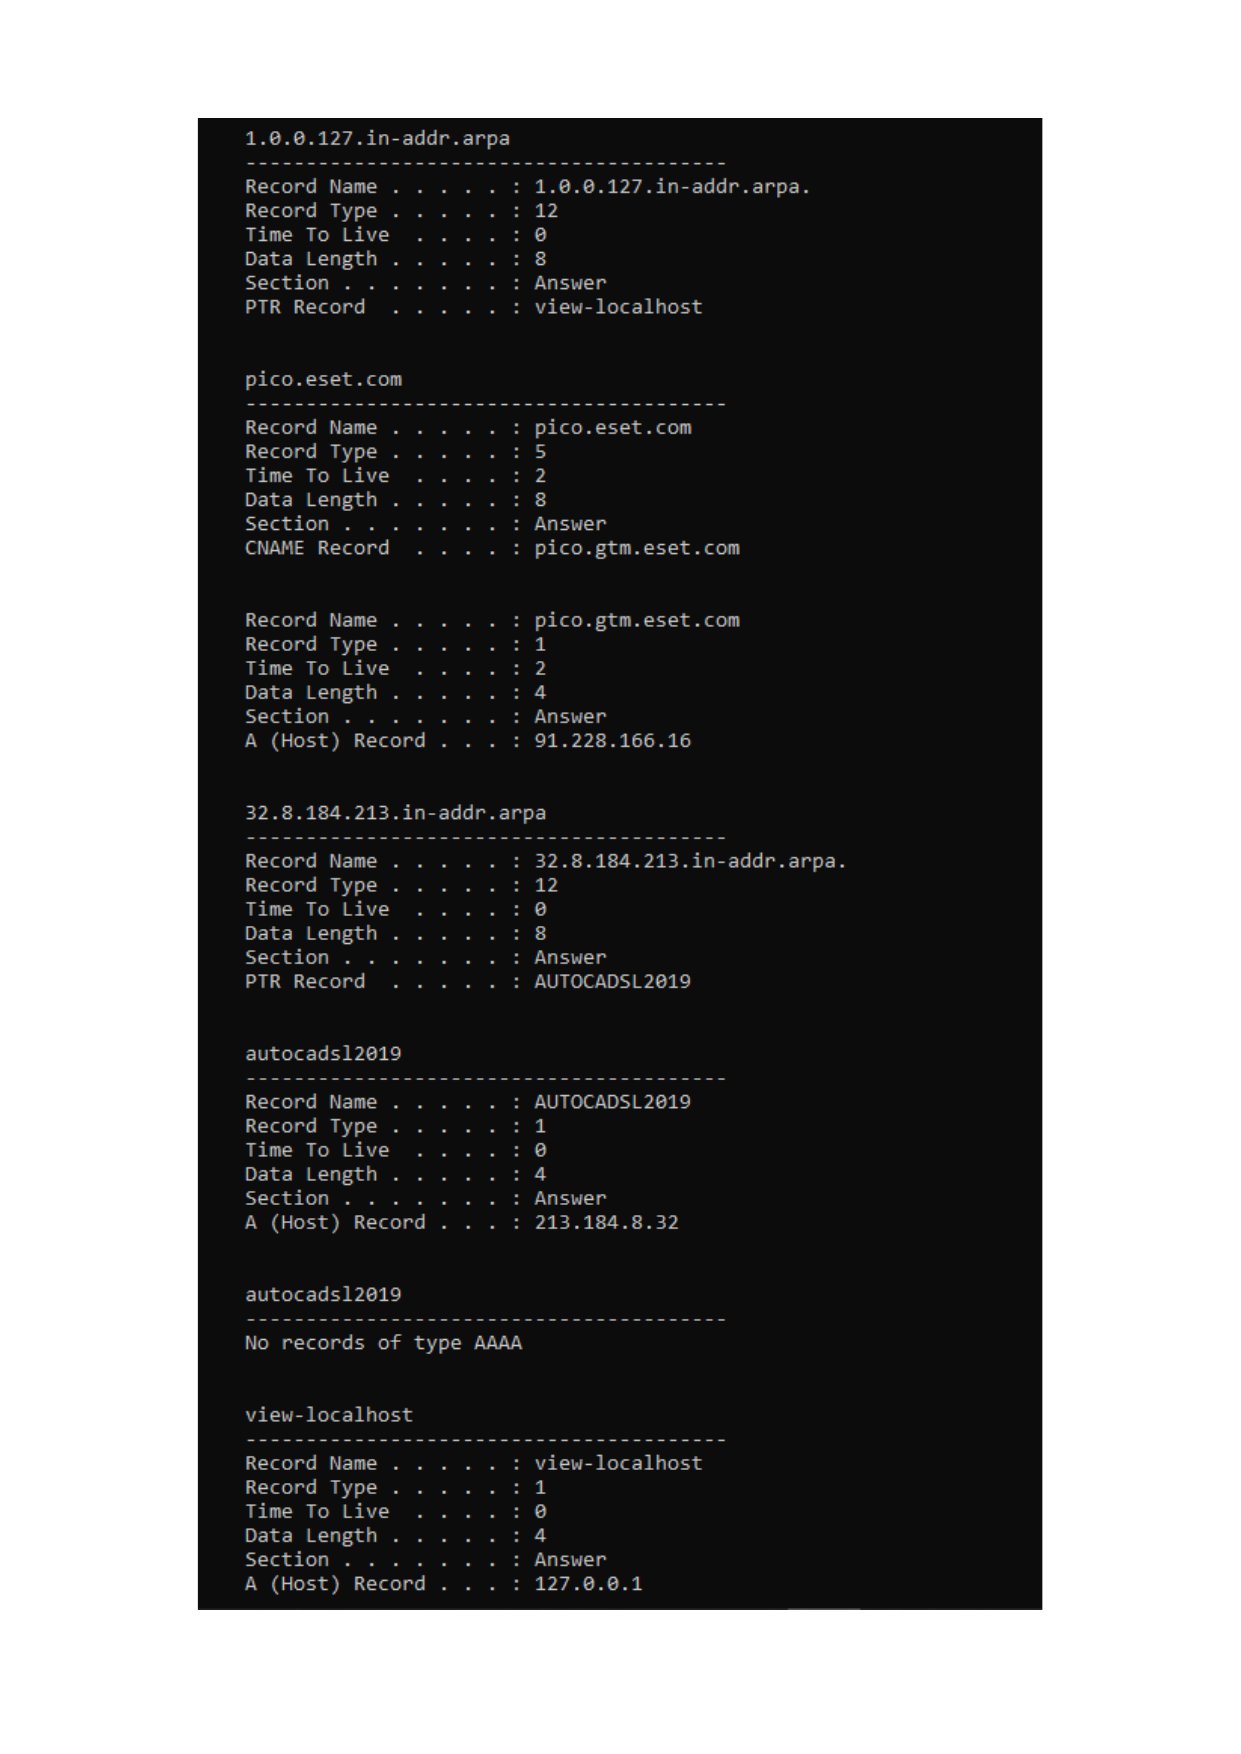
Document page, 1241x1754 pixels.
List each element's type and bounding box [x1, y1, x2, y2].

picture [197, 118, 1043, 1610]
